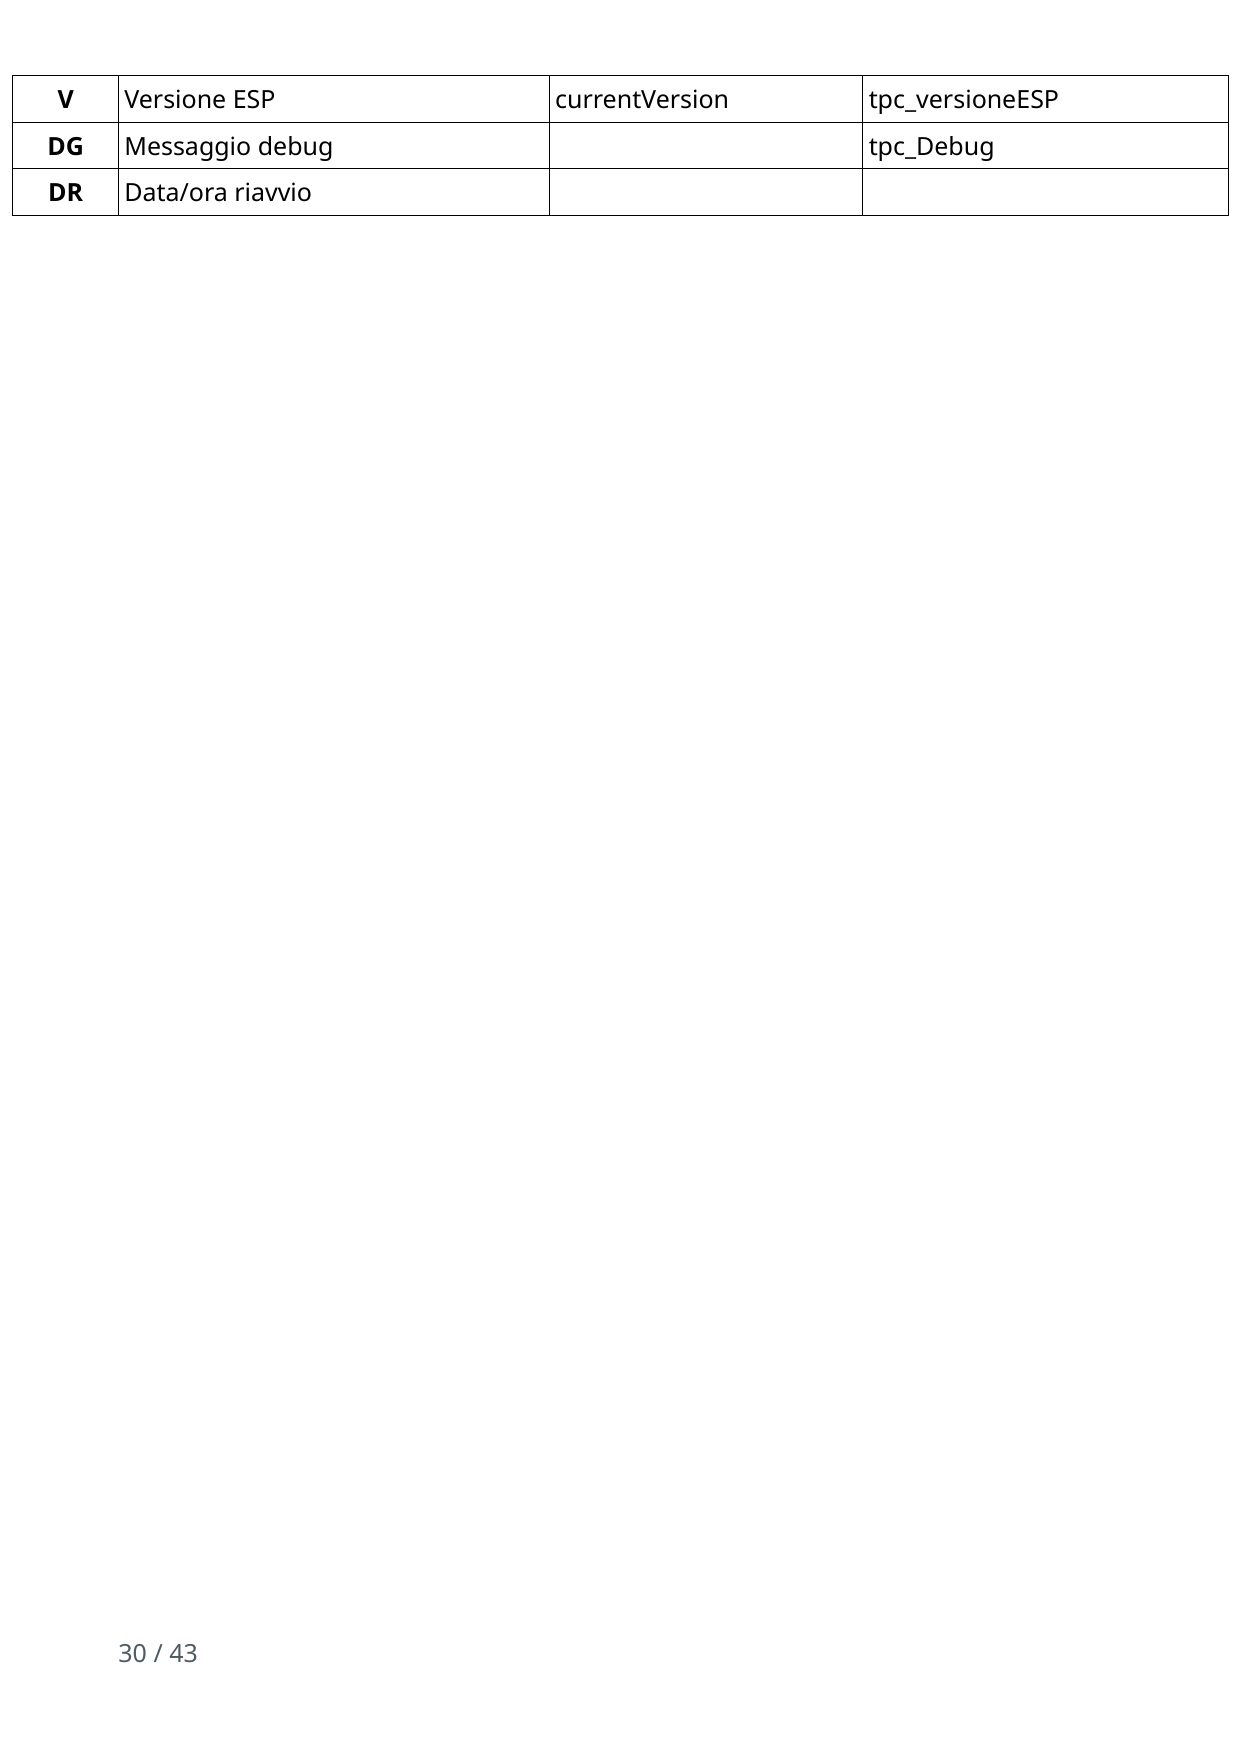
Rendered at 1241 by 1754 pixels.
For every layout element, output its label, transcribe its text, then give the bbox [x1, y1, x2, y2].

table_cell [550, 123, 862, 168]
table_cell tpc_Debug [863, 123, 1228, 168]
table_cell tpc_versioneESP [863, 76, 1228, 122]
table_cell DR [13, 169, 118, 215]
table_cell Messaggio debug [119, 123, 549, 168]
table_cell [863, 169, 1228, 215]
table_cell Versione ESP [119, 76, 549, 122]
table_cell [550, 169, 862, 215]
table_cell currentVersion [550, 76, 862, 122]
table_cell V [13, 76, 118, 122]
table_cell Data/ora riavvio [119, 169, 549, 215]
table_cell DG [13, 123, 118, 168]
